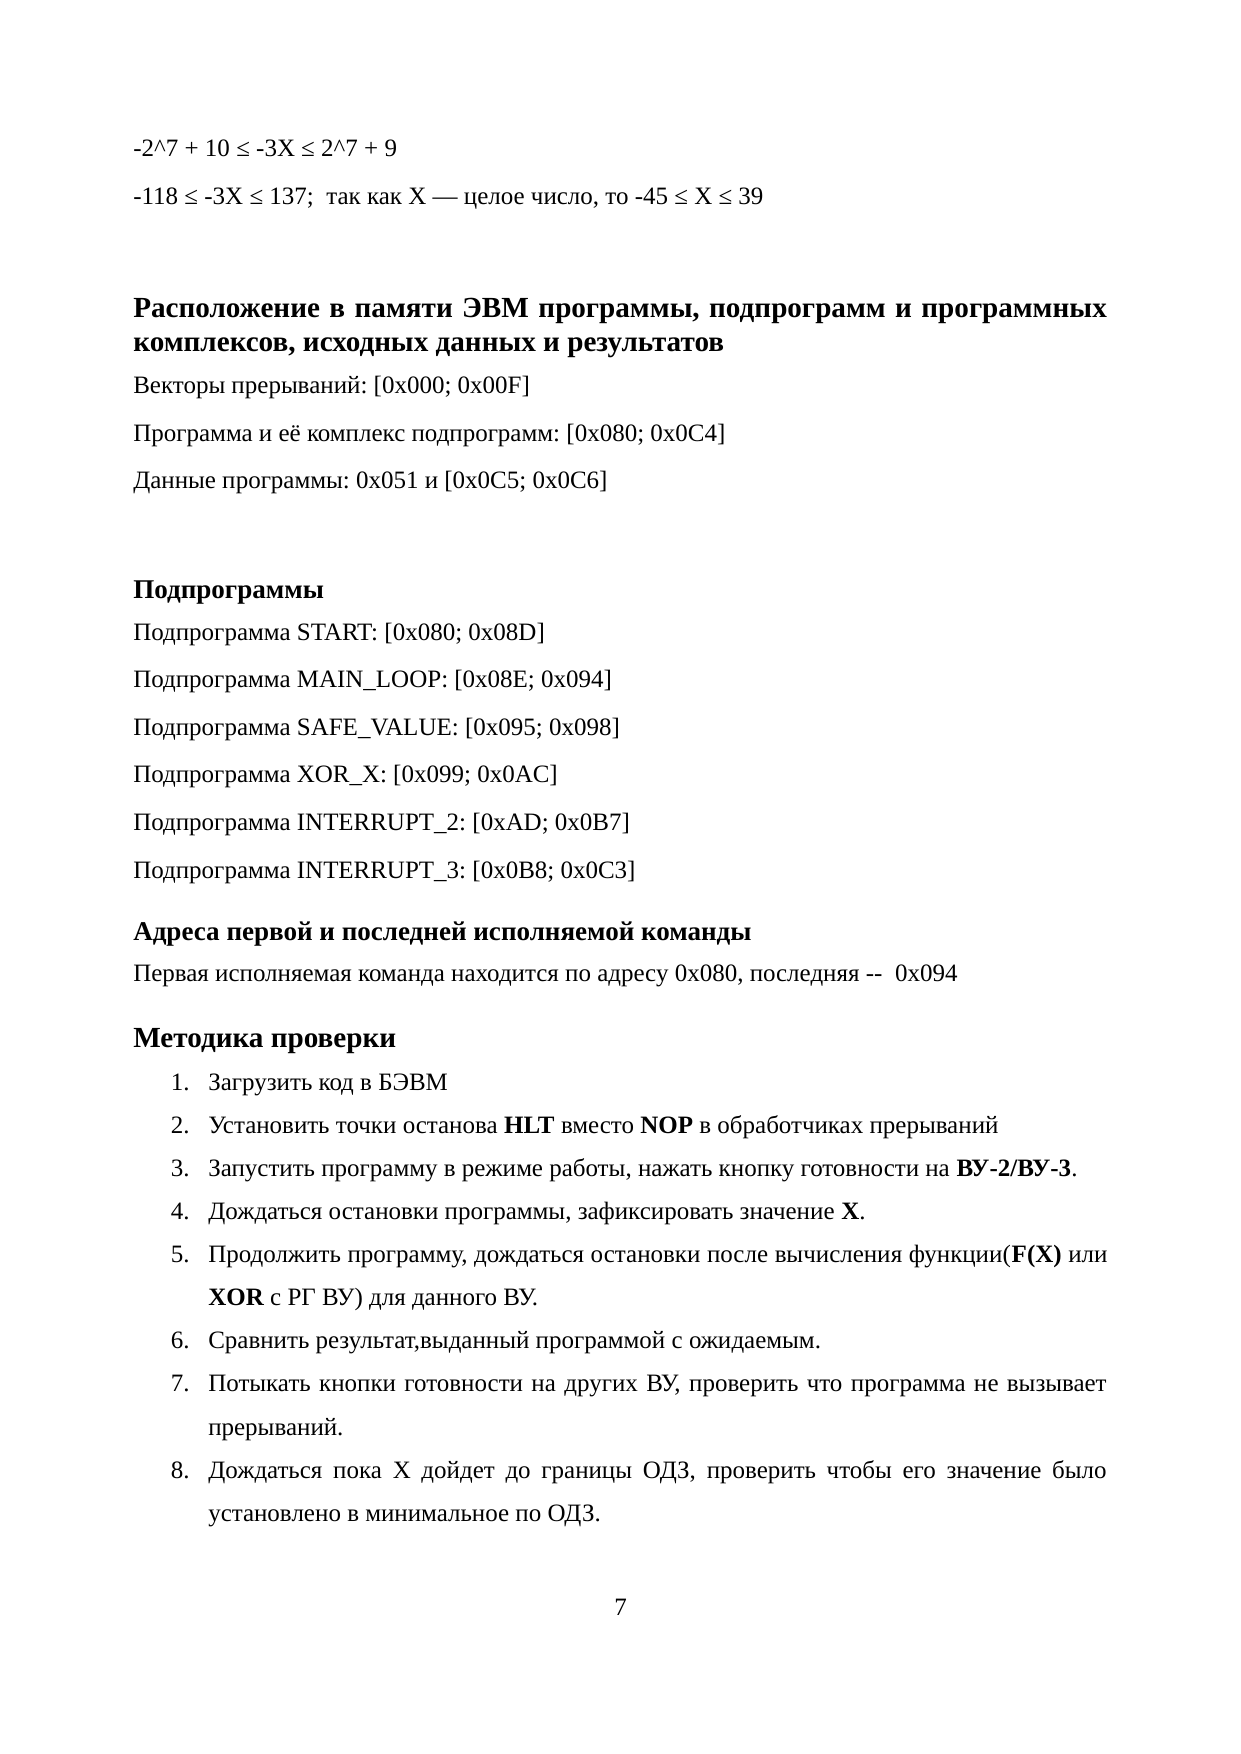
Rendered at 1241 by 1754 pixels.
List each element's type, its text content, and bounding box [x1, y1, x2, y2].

list Потыкать кнопки готовности на других ВУ, проверить что программа не вызывает прерываний. [171, 1368, 1107, 1440]
subtitle Методика проверки [133, 1021, 1107, 1054]
text Первая исполняемая команда находится по адресу 0x080, последняя -- 0x094 [133, 958, 1107, 987]
text Подпрограмма INTERRUPT_2: [0xAD; 0x0B7] [133, 807, 1107, 836]
list Дождаться пока X дойдет до границы ОДЗ, проверить чтобы его значение было установлено в минимальное по ОДЗ. [171, 1455, 1107, 1527]
list Продолжить программу, дождаться остановки после вычисления функции(F(X) или XOR с РГ ВУ) для данного ВУ. [171, 1239, 1107, 1311]
subtitle Подпрограммы [133, 573, 1107, 604]
text Подпрограмма MAIN_LOOP: [0x08E; 0x094] [133, 664, 1107, 693]
text Векторы прерываний: [0x000; 0x00F] [133, 370, 1107, 399]
text -2^7 + 10 ≤ -3X ≤ 2^7 + 9 [133, 133, 1107, 162]
list Запустить программу в режиме работы, нажать кнопку готовности на ВУ-2/ВУ-3. [171, 1153, 1107, 1182]
list Установить точки останова HLT вместо NOP в обработчиках прерываний [171, 1110, 1107, 1138]
subtitle Адреса первой и последней исполняемой команды [133, 915, 1107, 946]
list Дождаться остановки программы, зафиксировать значение X. [171, 1196, 1107, 1225]
text Программа и её комплекс подпрограмм: [0x080; 0x0C4] [133, 418, 1107, 446]
list Загрузить код в БЭВМ [171, 1067, 1107, 1095]
text Подпрограмма SAFE_VALUE: [0x095; 0x098] [133, 712, 1107, 741]
list Сравнить результат,выданный программой с ожидаемым. [171, 1325, 1107, 1354]
text -118 ≤ -3X ≤ 137; так как X — целое число, то -45 ≤ X ≤ 39 [133, 181, 1107, 209]
text Подпрограмма INTERRUPT_3: [0x0B8; 0x0C3] [133, 855, 1107, 883]
text Подпрограмма START: [0x080; 0x08D] [133, 617, 1107, 645]
subtitle Расположение в памяти ЭВМ программы, подпрограмм и программных комплексов, исходных данных и результатов [133, 291, 1107, 358]
text Подпрограмма XOR_X: [0x099; 0x0AC] [133, 759, 1107, 788]
text Данные программы: 0x051 и [0x0C5; 0x0C6] [133, 465, 1107, 494]
